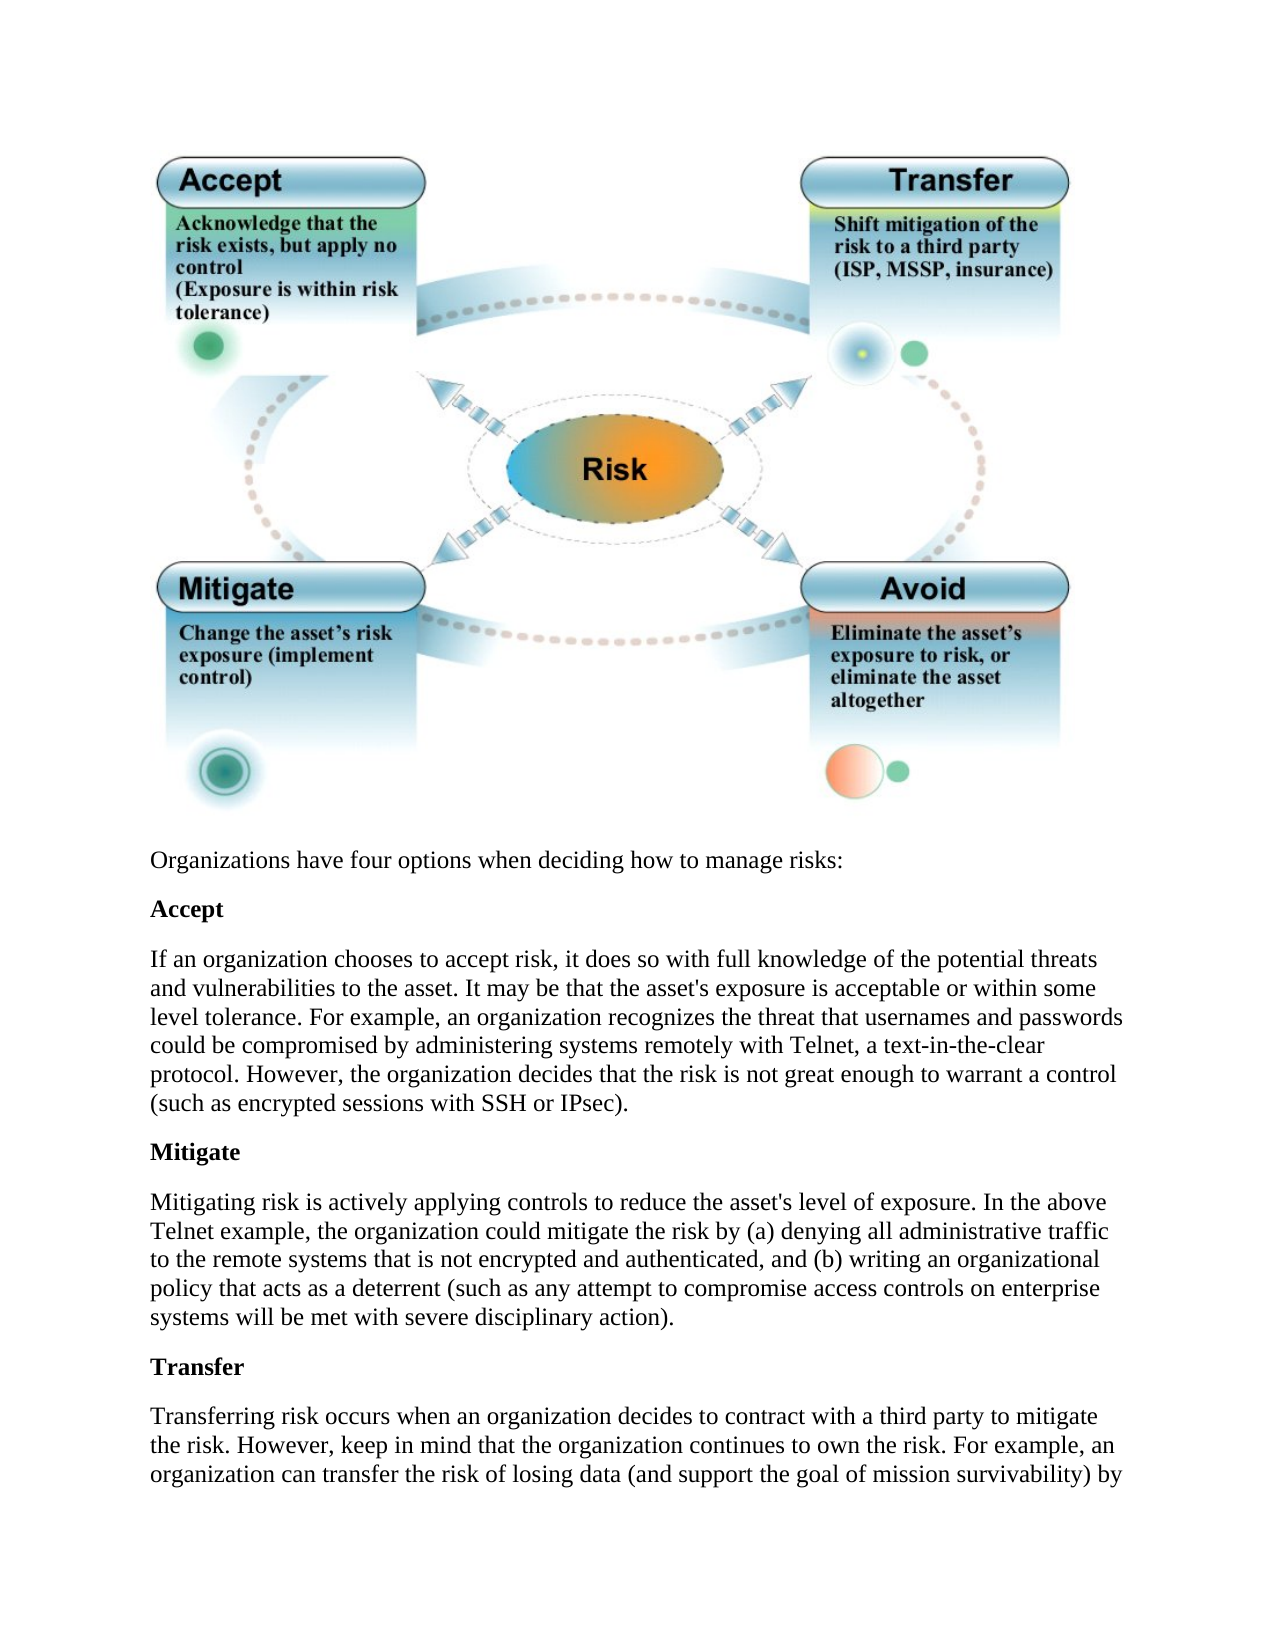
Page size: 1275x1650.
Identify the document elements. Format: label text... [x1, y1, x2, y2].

text Organizations have four options when deciding how to manage risks: [150, 845, 1125, 874]
text If an organization chooses to accept risk, it does so with full knowledge of the potential threats and vulnerabilities to the asset. It may be that the asset's exposure is acceptable or within some level tolerance. For example, an organization recognizes the threat that usernames and passwords could be compromised by administering systems remotely with Telnet, a text-in-the-clear protocol. However, the organization decides that the risk is not great enough to warrant a control (such as encrypted sessions with SSH or IPsec). [150, 944, 1125, 1117]
text Accept [150, 894, 1125, 923]
text Mitigating risk is actively applying controls to reduce the asset's level of exposure. In the above Telnet example, the organization could mitigate the risk by (a) denying all administrative traffic to the remote systems that is not encrypted and authenticated, and (b) writing an organizational policy that acts as a deterrent (such as any attempt to compromise access controls on enterprise systems will be met with severe disciplinary action). [150, 1187, 1125, 1331]
text Mitigate [150, 1137, 1125, 1166]
text Transfer [150, 1352, 1125, 1380]
text Transferring risk occurs when an organization decides to contract with a third party to mitigate the risk. However, keep in mind that the organization continues to own the risk. For example, an organization can transfer the risk of losing data (and support the goal of mission survivability) by [150, 1401, 1125, 1487]
